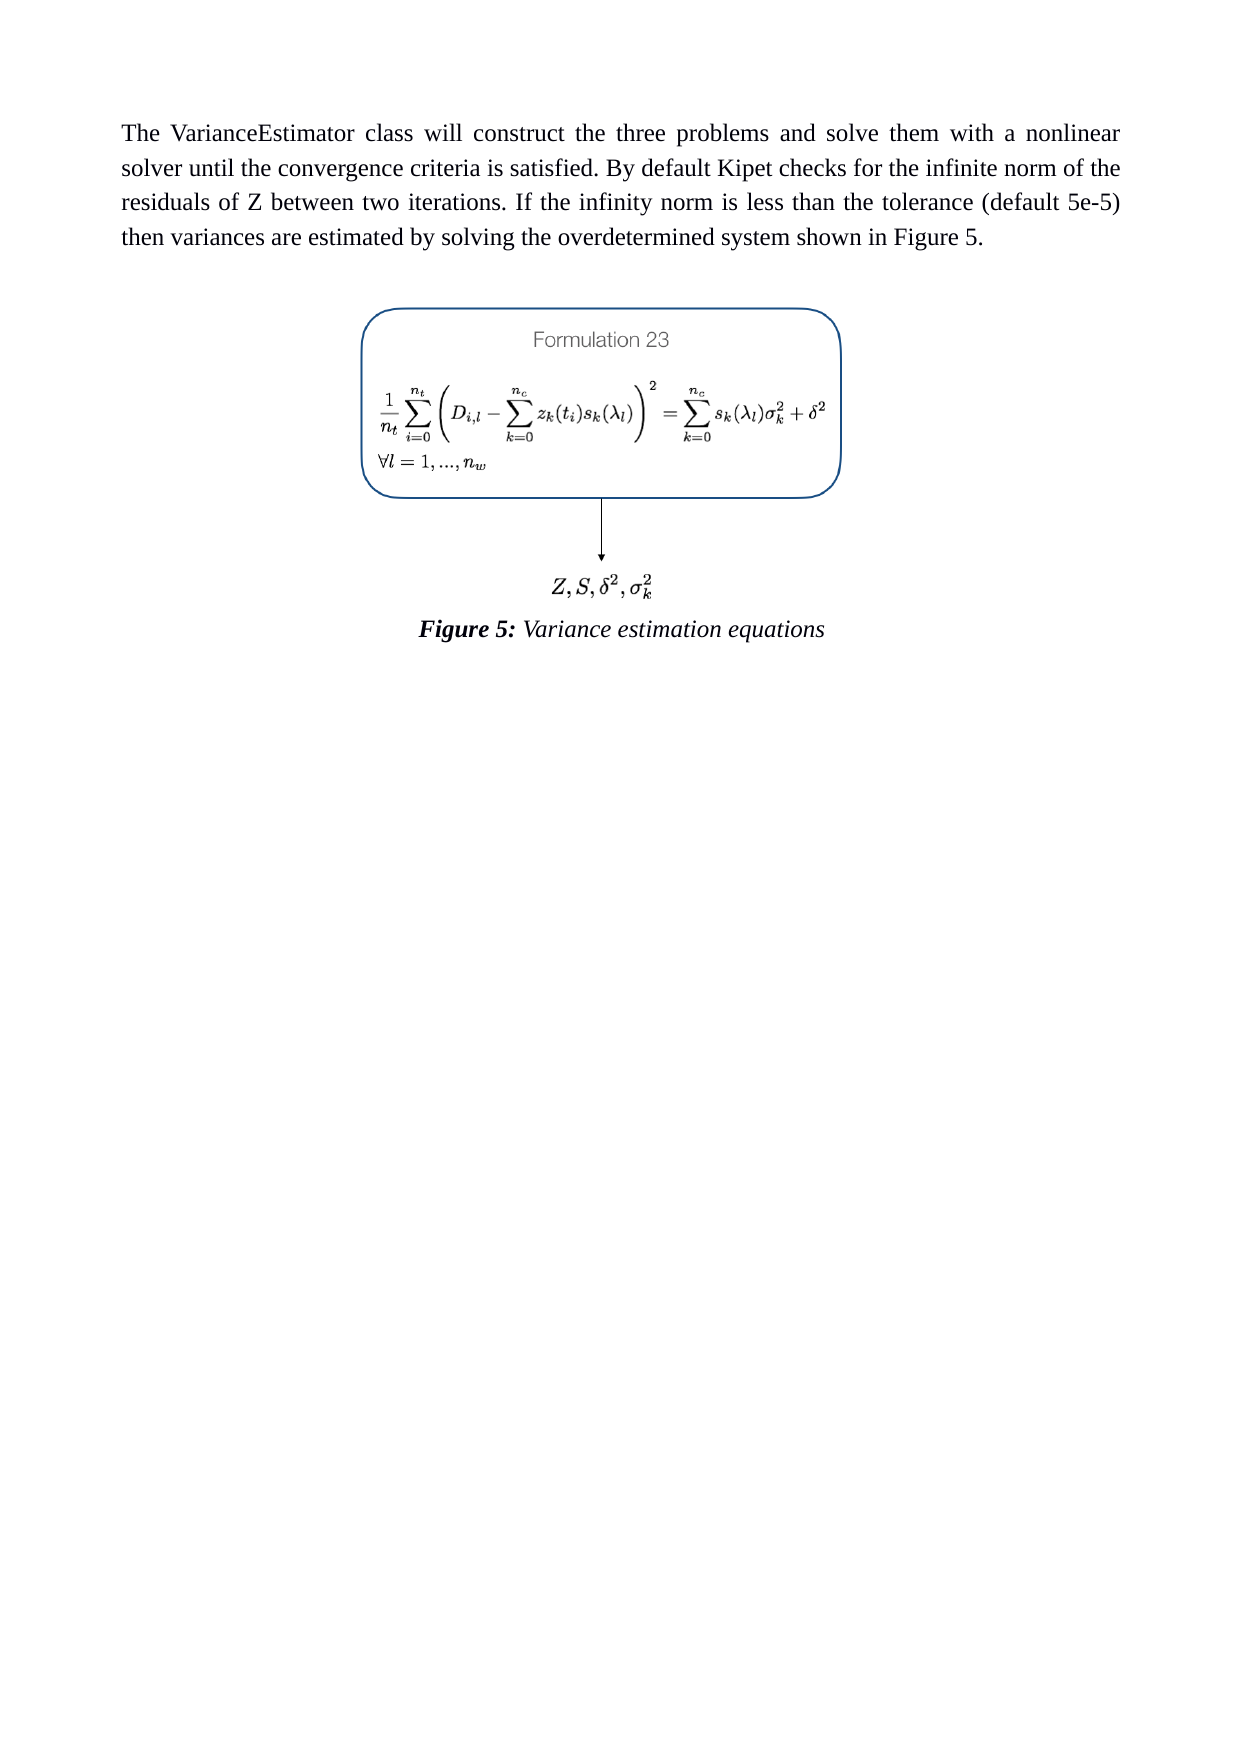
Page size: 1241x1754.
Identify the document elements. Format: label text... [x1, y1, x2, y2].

picture [338, 285, 858, 612]
text Figure 5: Variance estimation equations [121, 614, 1122, 643]
text The VarianceEstimator class will construct the three problems and solve them with a nonlinear solver until the convergence criteria is satisfied. By default Kipet checks for the infinite norm of the residuals of Z between two iterations. If the infinity norm is less than the tolerance (default 5e-5) then variances are estimated by solving the overdetermined system shown in Figure 5. [121, 118, 1122, 250]
